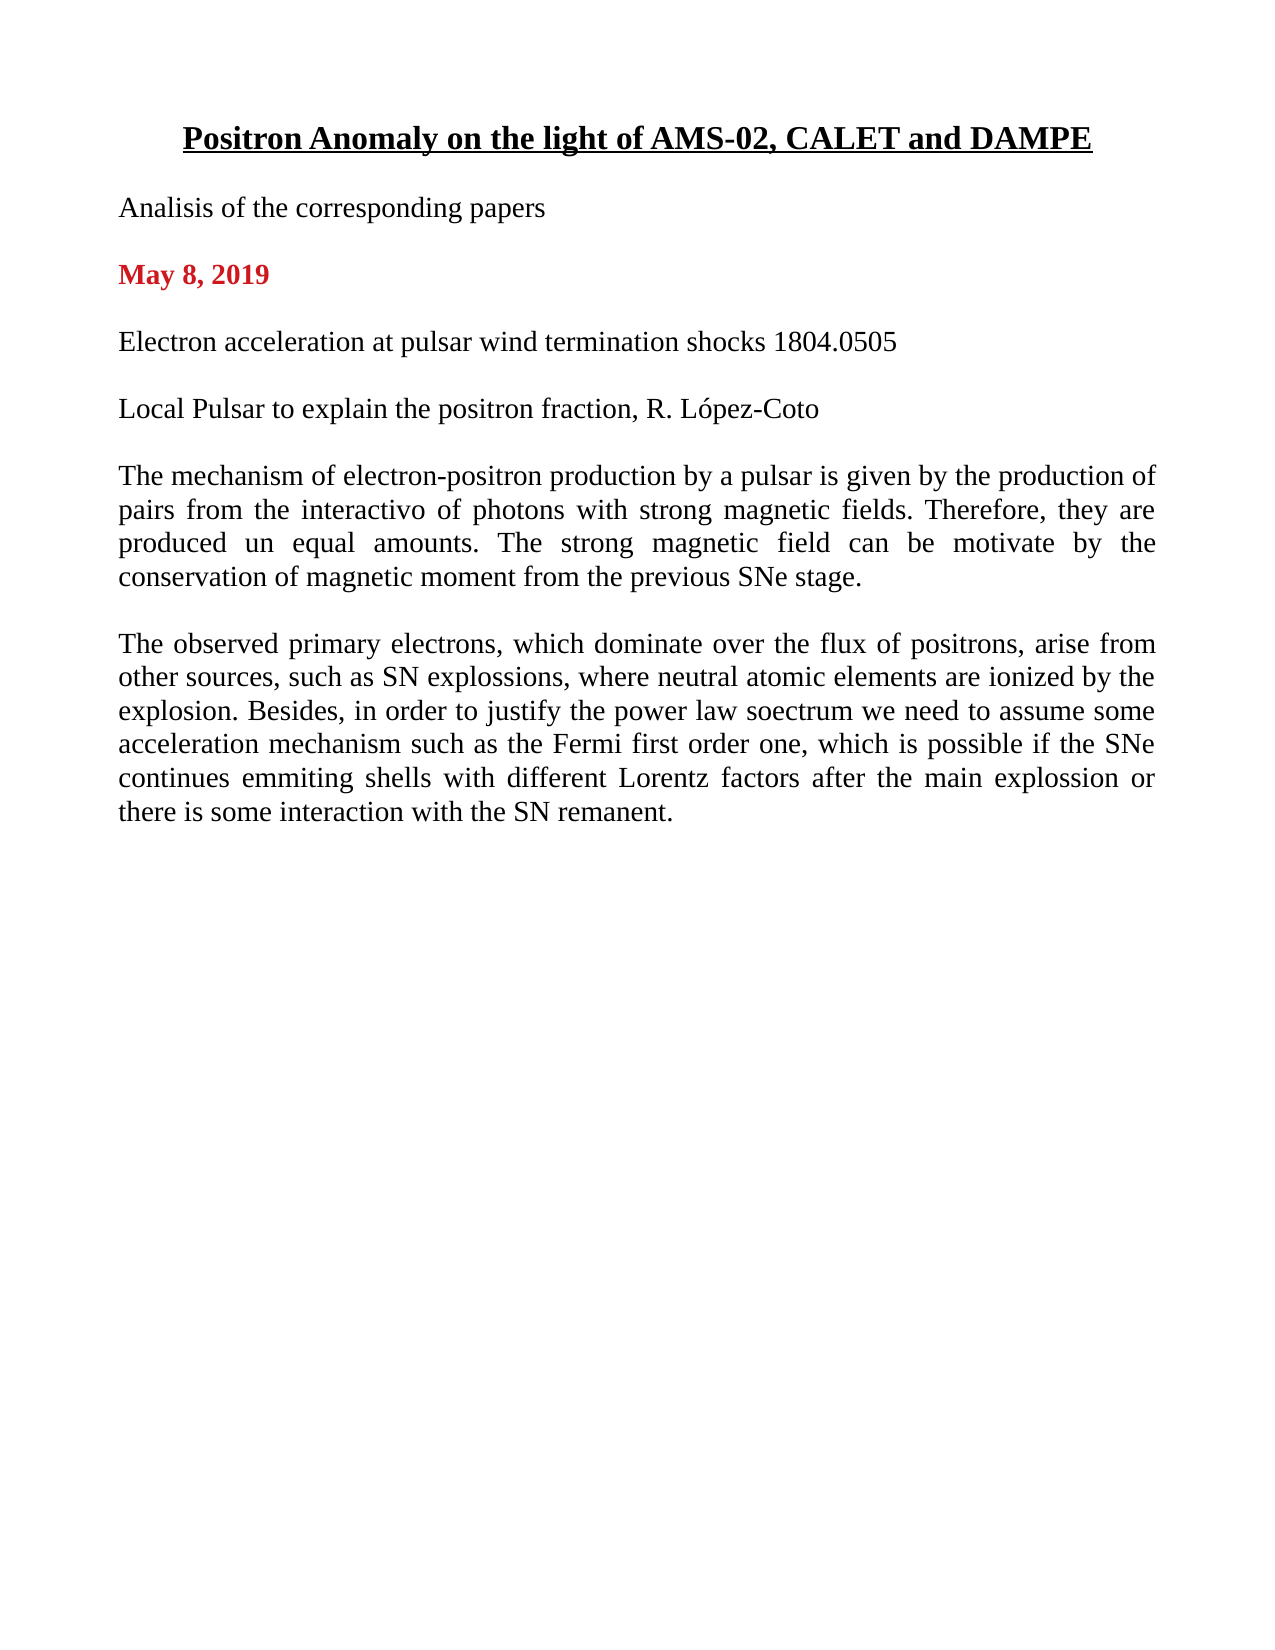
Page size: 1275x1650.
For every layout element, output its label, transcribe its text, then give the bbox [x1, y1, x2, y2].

text Positron Anomaly on the light of AMS-02, CALET and DAMPE [118, 118, 1157, 156]
text May 8, 2019 [118, 257, 1157, 291]
text Electron acceleration at pulsar wind termination shocks 1804.0505 [118, 324, 1157, 358]
text Local Pulsar to explain the positron fraction, R. López-Coto [118, 358, 1157, 425]
text The observed primary electrons, which dominate over the flux of positrons, arise from other sources, such as SN explossions, where neutral atomic elements are ionized by the explosion. Besides, in order to justify the power law soectrum we need to assume some acceleration mechanism such as the Fermi first order one, which is possible if the SNe continues emmiting shells with different Lorentz factors after the main explossion or there is some interaction with the SN remanent. [118, 592, 1157, 827]
text Analisis of the corresponding papers [118, 190, 1157, 223]
text The mechanism of electron-positron production by a pulsar is given by the production of pairs from the interactivo of photons with strong magnetic fields. Therefore, they are produced un equal amounts. The strong magnetic field can be motivate by the conservation of magnetic moment from the previous SNe stage. [118, 425, 1157, 592]
